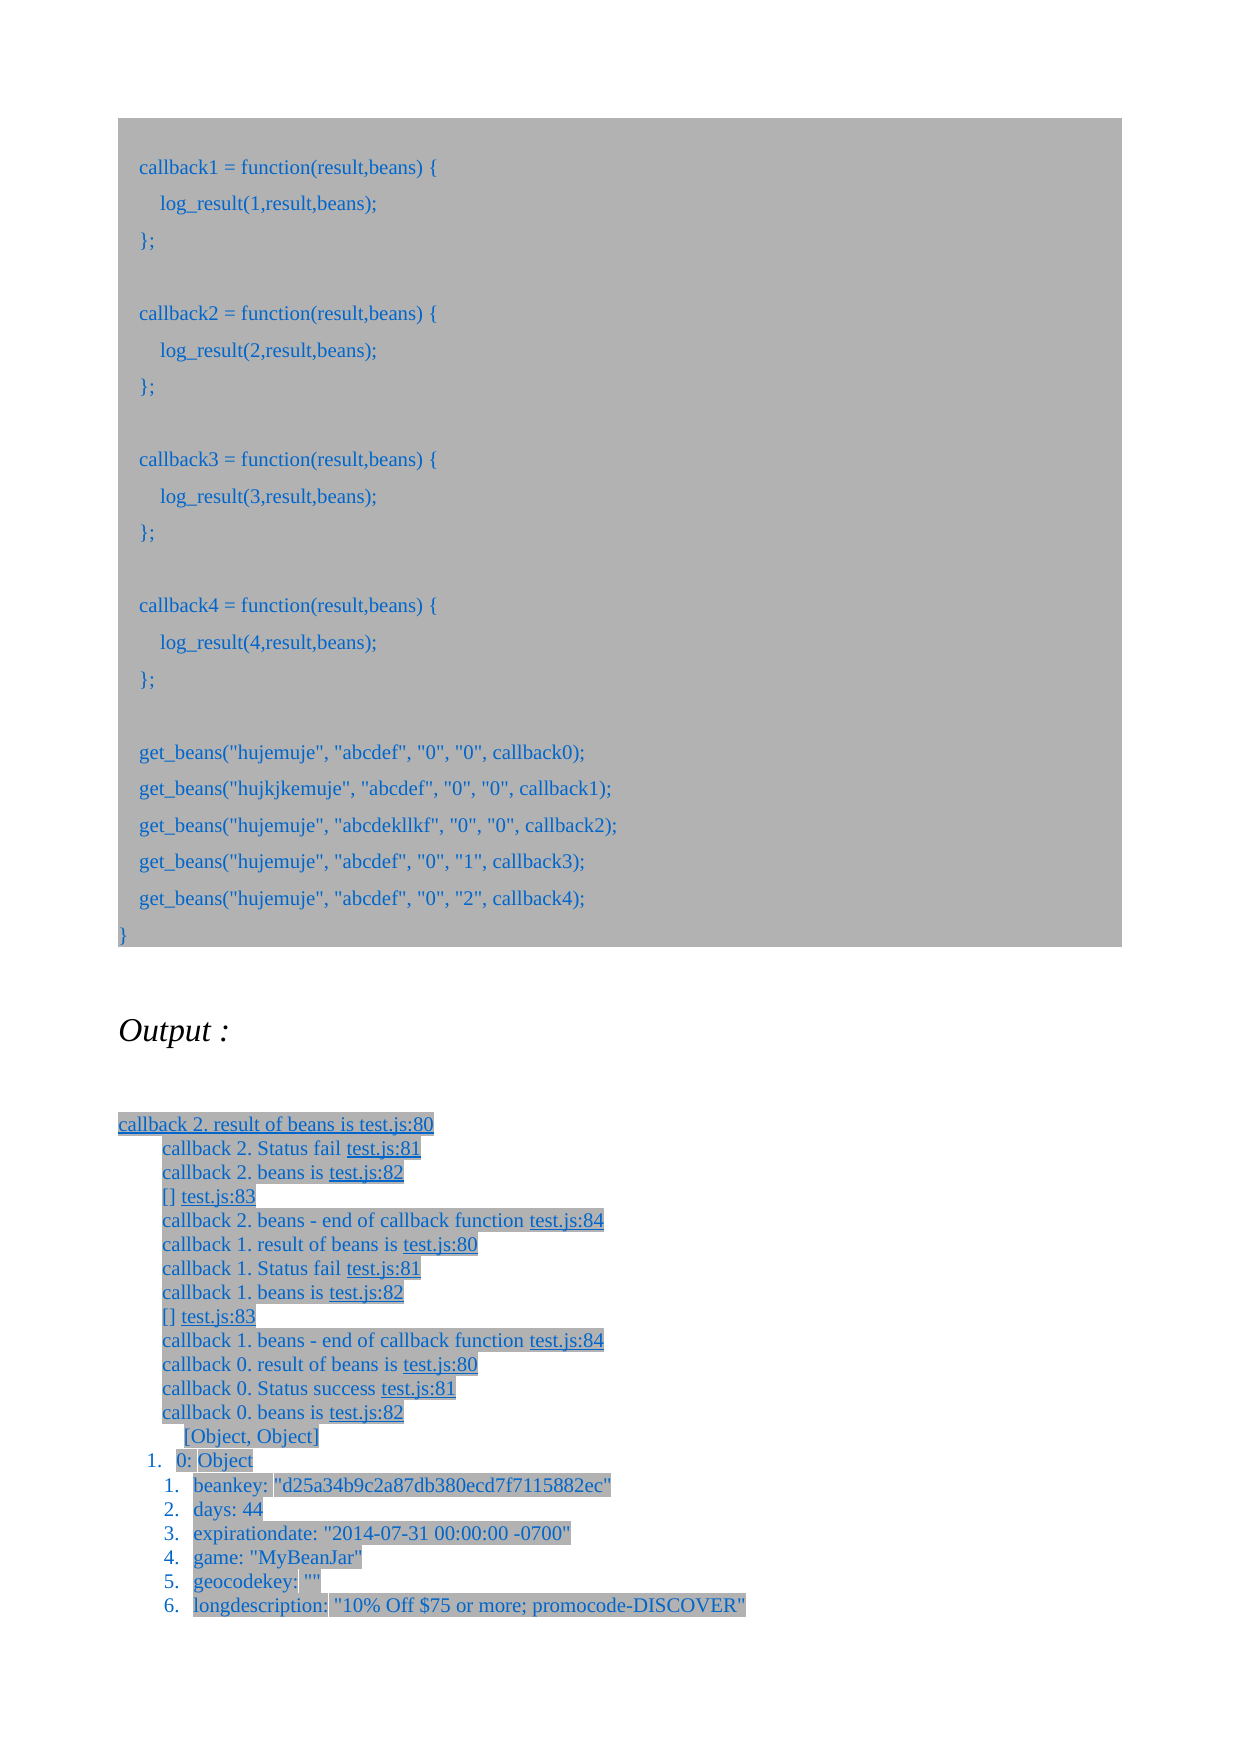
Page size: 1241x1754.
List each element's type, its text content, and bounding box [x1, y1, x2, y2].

text callback 0. beans is test.js:82 [162, 1400, 1122, 1424]
text }; [118, 374, 1122, 398]
text callback2 = function(result,beans) { [118, 301, 1122, 325]
text log_result(3,result,beans); [118, 484, 1122, 508]
text callback 1. beans - end of callback function test.js:84 [162, 1328, 1122, 1352]
text callback1 = function(result,beans) { [118, 155, 1122, 179]
text }; [118, 228, 1122, 252]
text log_result(1,result,beans); [118, 191, 1122, 215]
text callback 1. beans is test.js:82 [162, 1280, 1122, 1304]
list expirationdate: "2014-07-31 00:00:00 -0700" [193, 1521, 1122, 1545]
list beankey: "d25a34b9c2a87db380ecd7f7115882ec" [193, 1472, 1122, 1497]
text callback 2. beans is test.js:82 [162, 1160, 1122, 1184]
text get_beans("hujkjkemuje", "abcdef", "0", "0", callback1); [118, 776, 1122, 800]
text callback 0. result of beans is test.js:80 [162, 1352, 1122, 1376]
text callback3 = function(result,beans) { [118, 447, 1122, 471]
text [] test.js:83 [162, 1304, 1122, 1328]
text callback 2. Status fail test.js:81 [162, 1136, 1122, 1160]
text log_result(2,result,beans); [118, 337, 1122, 362]
text [] test.js:83 [162, 1184, 1122, 1208]
text get_beans("hujemuje", "abcdekllkf", "0", "0", callback2); [118, 813, 1122, 837]
text get_beans("hujemuje", "abcdef", "0", "0", callback0); [118, 740, 1122, 764]
text callback 2. beans - end of callback function test.js:84 [162, 1208, 1122, 1232]
list longdescription: "10% Off $75 or more; promocode-DISCOVER" [193, 1593, 1122, 1617]
text [Object, Object] [184, 1424, 1113, 1448]
list 0: Object [176, 1448, 1122, 1472]
text log_result(4,result,beans); [118, 630, 1122, 654]
text get_beans("hujemuje", "abcdef", "0", "2", callback4); [118, 886, 1122, 910]
list days: 44 [193, 1497, 1122, 1521]
text callback 1. result of beans is test.js:80 [162, 1232, 1122, 1256]
text }; [118, 520, 1122, 544]
text callback4 = function(result,beans) { [118, 593, 1122, 617]
text Output : [118, 1010, 1122, 1048]
text callback 2. result of beans is test.js:80 [118, 1112, 1122, 1136]
list game: "MyBeanJar" [193, 1545, 1122, 1569]
text callback 0. Status success test.js:81 [162, 1376, 1122, 1400]
text callback 1. Status fail test.js:81 [162, 1256, 1122, 1280]
list geocodekey: "" [193, 1569, 1122, 1593]
text } [118, 922, 1122, 947]
text get_beans("hujemuje", "abcdef", "0", "1", callback3); [118, 849, 1122, 873]
text }; [118, 667, 1122, 691]
